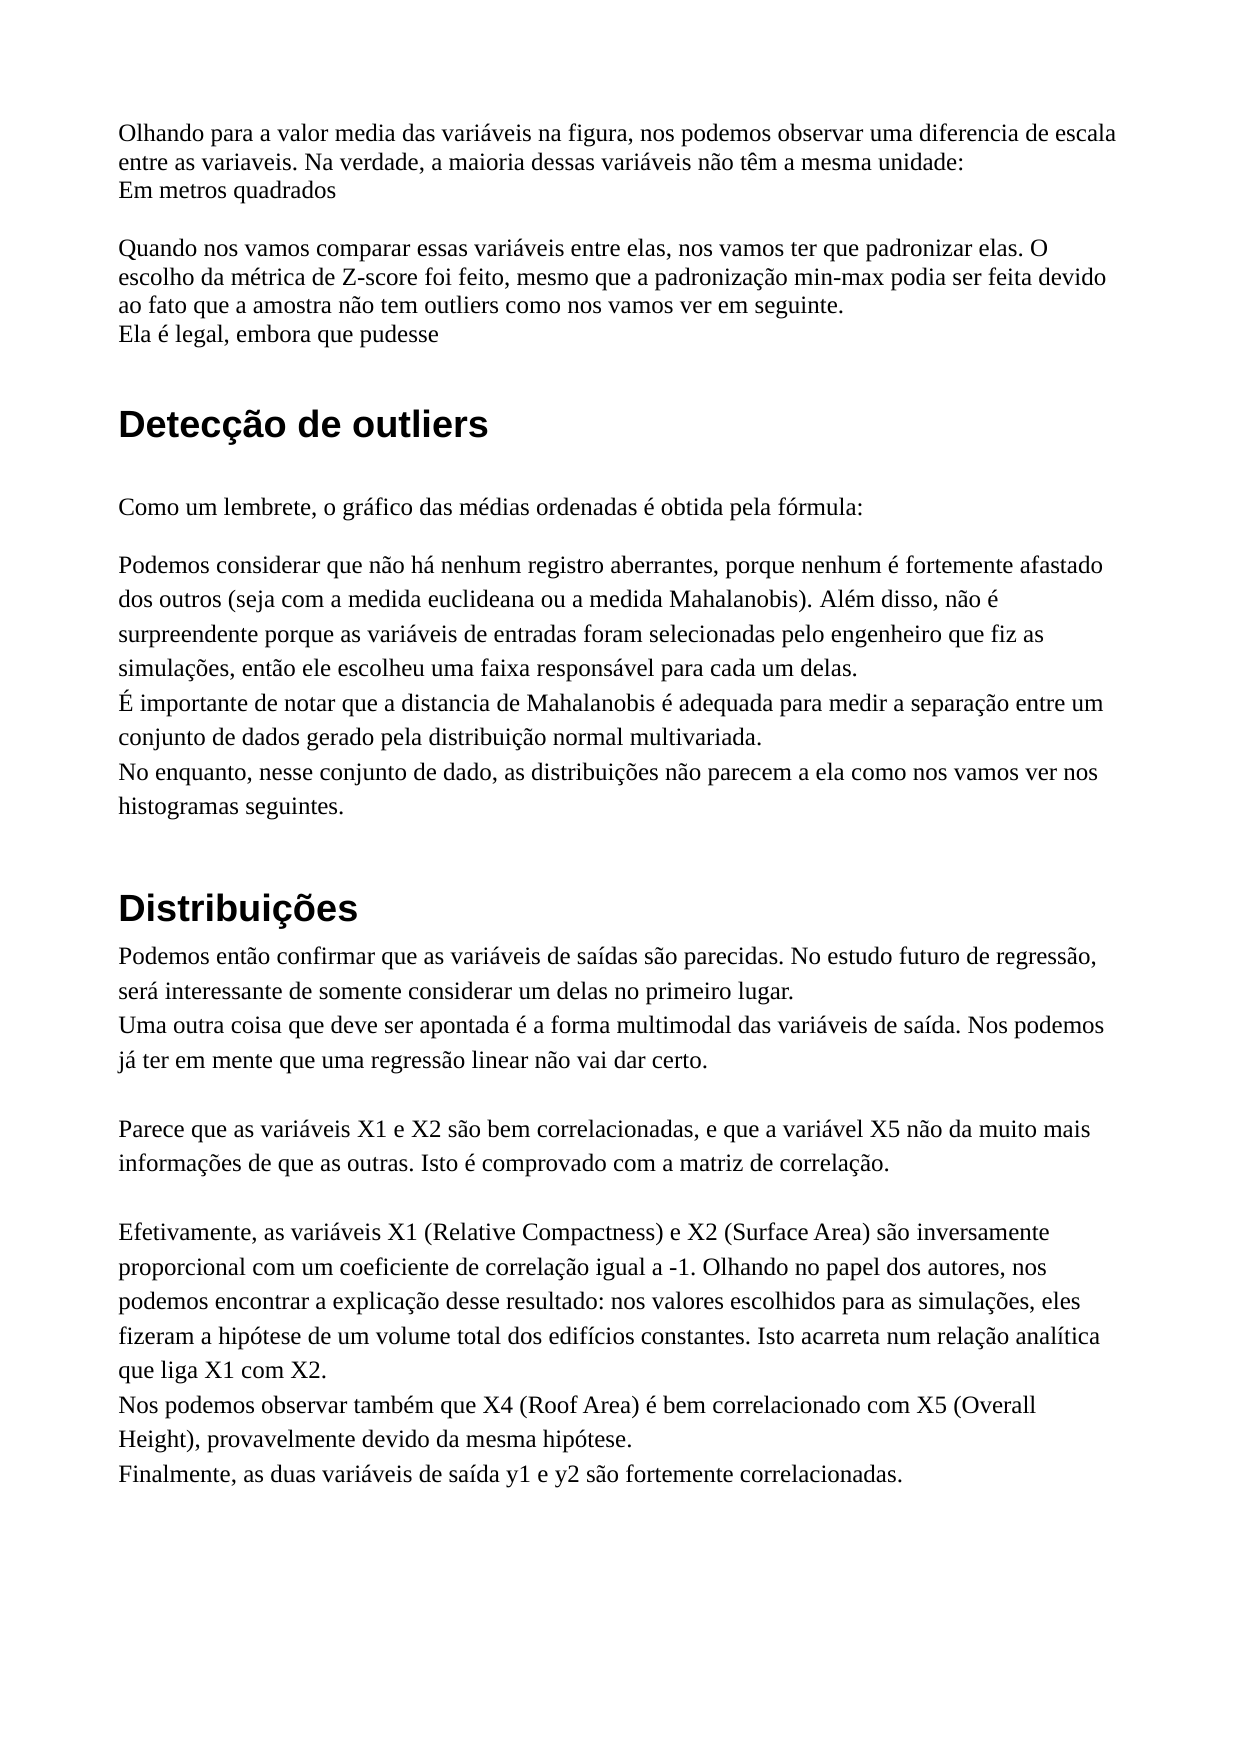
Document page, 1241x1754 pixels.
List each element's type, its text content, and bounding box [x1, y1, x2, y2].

text Podemos então confirmar que as variáveis de saídas são parecidas. No estudo futuro de regressão, será interessante de somente considerar um delas no primeiro lugar. [118, 941, 1122, 1005]
subtitle Detecção de outliers [118, 402, 1122, 446]
subtitle Distribuições [118, 885, 1122, 929]
text Ela é legal, embora que pudesse [118, 319, 1122, 348]
text Como um lembrete, o gráfico das médias ordenadas é obtida pela fórmula: [118, 492, 1122, 521]
text Uma outra coisa que deve ser apontada é a forma multimodal das variáveis de saída. Nos podemos já ter em mente que uma regressão linear não vai dar certo. [118, 1010, 1122, 1074]
text Olhando para a valor media das variáveis na figura, nos podemos observar uma diferencia de escala entre as variaveis. Na verdade, a maioria dessas variáveis não têm a mesma unidade: [118, 118, 1122, 176]
text Efetivamente, as variáveis X1 (Relative Compactness) e X2 (Surface Area) são inversamente proporcional com um coeficiente de correlação igual a -1. Olhando no papel dos autores, nos podemos encontrar a explicação desse resultado: nos valores escolhidos para as simulações, eles fizeram a hipótese de um volume total dos edifícios constantes. Isto acarreta num relação analítica que liga X1 com X2. [118, 1217, 1122, 1384]
text É importante de notar que a distancia de Mahalanobis é adequada para medir a separação entre um conjunto de dados gerado pela distribuição normal multivariada. [118, 688, 1122, 751]
text Finalmente, as duas variáveis de saída y1 e y2 são fortemente correlacionadas. [118, 1459, 1122, 1487]
text Parece que as variáveis X1 e X2 são bem correlacionadas, e que a variável X5 não da muito mais [118, 1114, 1122, 1143]
text Quando nos vamos comparar essas variáveis entre elas, nos vamos ter que padronizar elas. O escolho da métrica de Z-score foi feito, mesmo que a padronização min-max podia ser feita devido ao fato que a amostra não tem outliers como nos vamos ver em seguinte. [118, 233, 1122, 319]
text Nos podemos observar também que X4 (Roof Area) é bem correlacionado com X5 (Overall Height), provavelmente devido da mesma hipótese. [118, 1390, 1122, 1453]
text Em metros quadrados [118, 176, 1122, 204]
text informações de que as outras. Isto é comprovado com a matriz de correlação. [118, 1148, 1122, 1177]
text Podemos considerar que não há nenhum registro aberrantes, porque nenhum é fortemente afastado dos outros (seja com a medida euclideana ou a medida Mahalanobis). Além disso, não é surpreendente porque as variáveis de entradas foram selecionadas pelo engenheiro que fiz as simulações, então ele escolheu uma faixa responsável para cada um delas. [118, 550, 1122, 682]
text No enquanto, nesse conjunto de dado, as distribuições não parecem a ela como nos vamos ver nos histogramas seguintes. [118, 757, 1122, 820]
